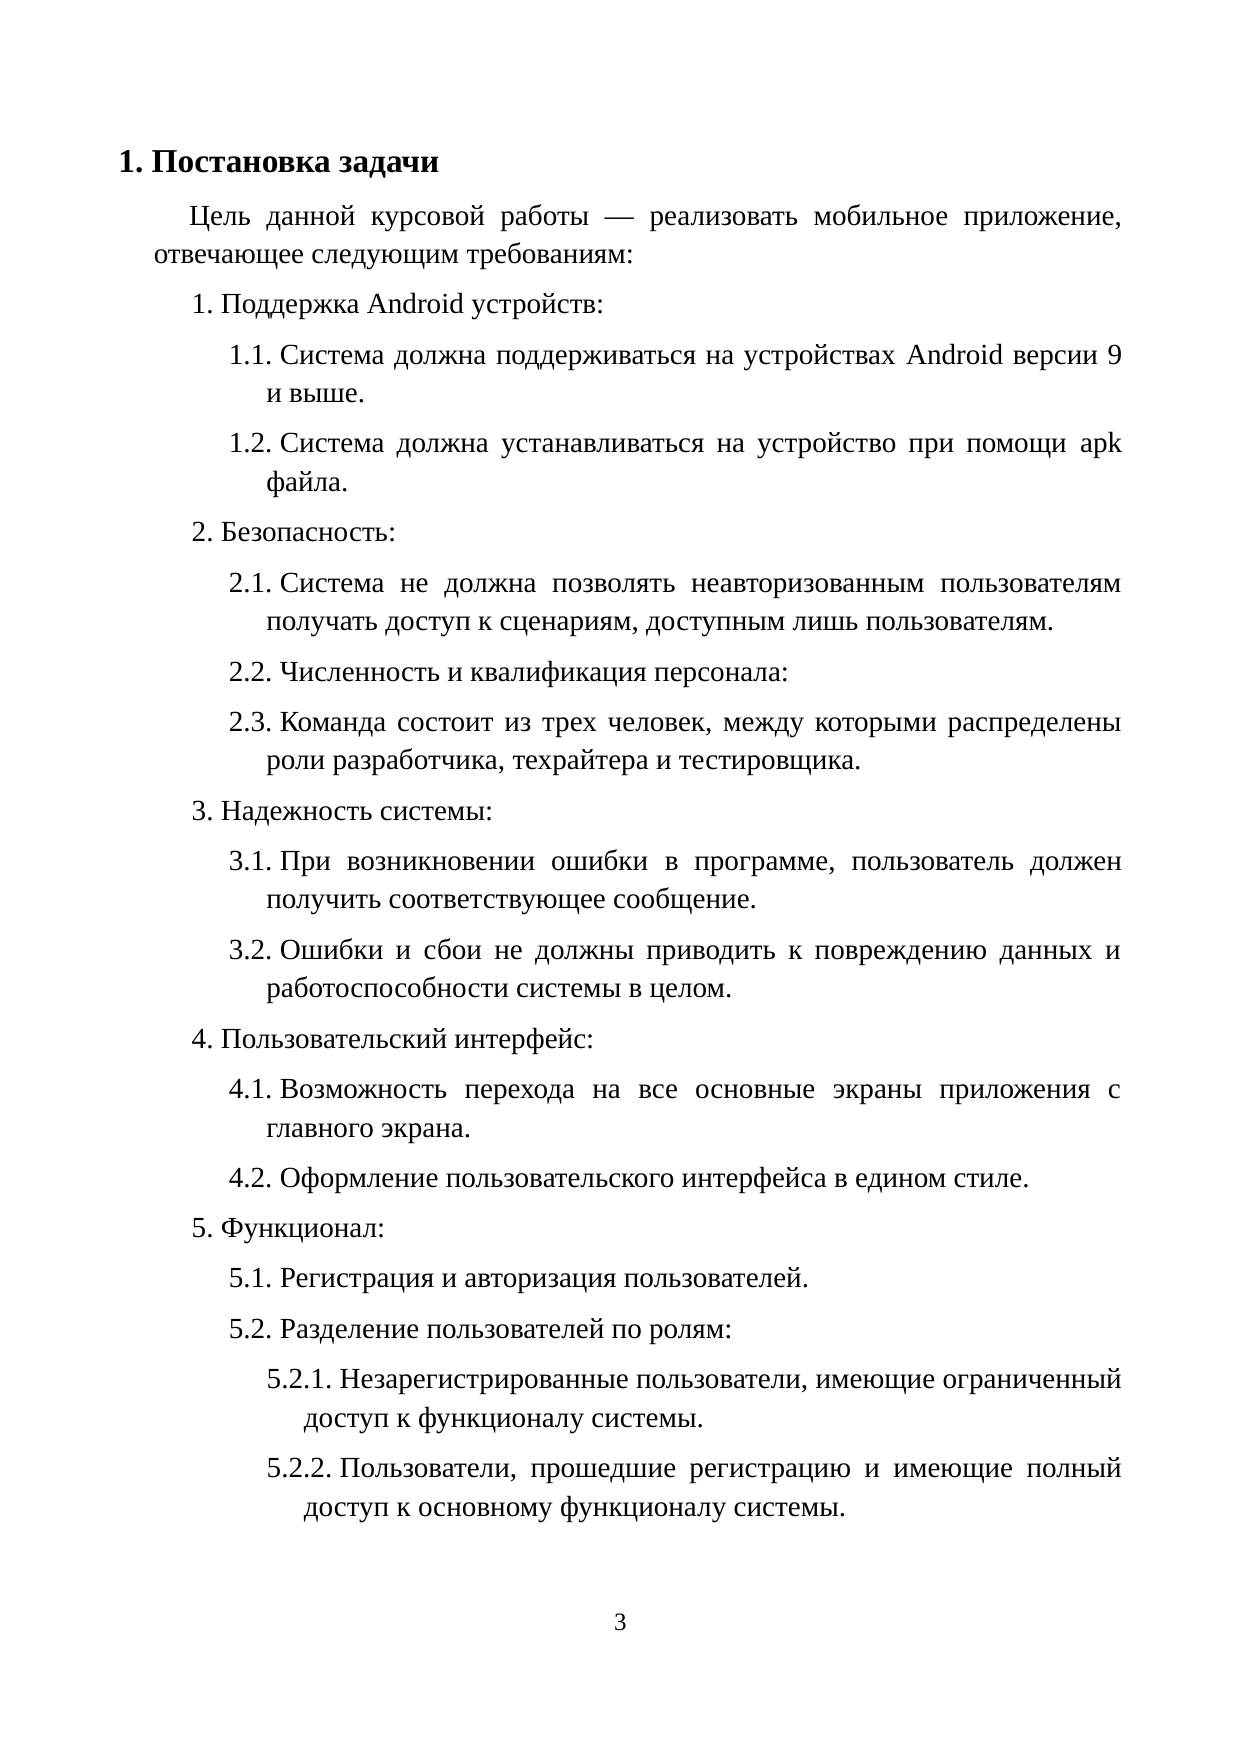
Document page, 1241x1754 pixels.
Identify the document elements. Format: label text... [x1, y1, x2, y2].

list Безопасность: [191, 514, 1122, 548]
list Пользовательский интерфейс: [191, 1021, 1122, 1054]
list Незарегистрированные пользователи, имеющие ограниченный доступ к функционалу системы. [266, 1361, 1122, 1433]
list Команда состоит из трех человек, между которыми распределены роли разработчика, техрайтера и тестировщика. [228, 704, 1122, 776]
list Система должна поддерживаться на устройствах Android версии 9 и выше. [228, 337, 1122, 409]
subtitle Постановка задачи [118, 142, 1122, 180]
list Ошибки и сбои не должны приводить к повреждению данных и работоспособности системы в целом. [228, 932, 1122, 1004]
text Цель данной курсовой работы — реализовать мобильное приложение, отвечающее следующим требованиям: [153, 198, 1122, 270]
list Пользователи, прошедшие регистрацию и имеющие полный доступ к основному функционалу системы. [266, 1450, 1122, 1522]
list При возникновении ошибки в программе, пользователь должен получить соответствующее сообщение. [228, 843, 1122, 915]
list Система должна устанавливаться на устройство при помощи apk файла. [228, 426, 1122, 498]
list Регистрация и авторизация пользователей. [228, 1261, 1122, 1294]
list Поддержка Android устройств: [191, 286, 1122, 320]
list Разделение пользователей по ролям: [228, 1311, 1122, 1344]
list Надежность системы: [191, 793, 1122, 826]
list Возможность перехода на все основные экраны приложения с главного экрана. [228, 1071, 1122, 1143]
list Система не должна позволять неавторизованным пользователям получать доступ к сценариям, доступным лишь пользователям. [228, 565, 1122, 637]
list Оформление пользовательского интерфейса в едином стиле. [228, 1160, 1122, 1193]
list Функционал: [191, 1210, 1122, 1244]
list Численность и квалификация персонала: [228, 654, 1122, 687]
